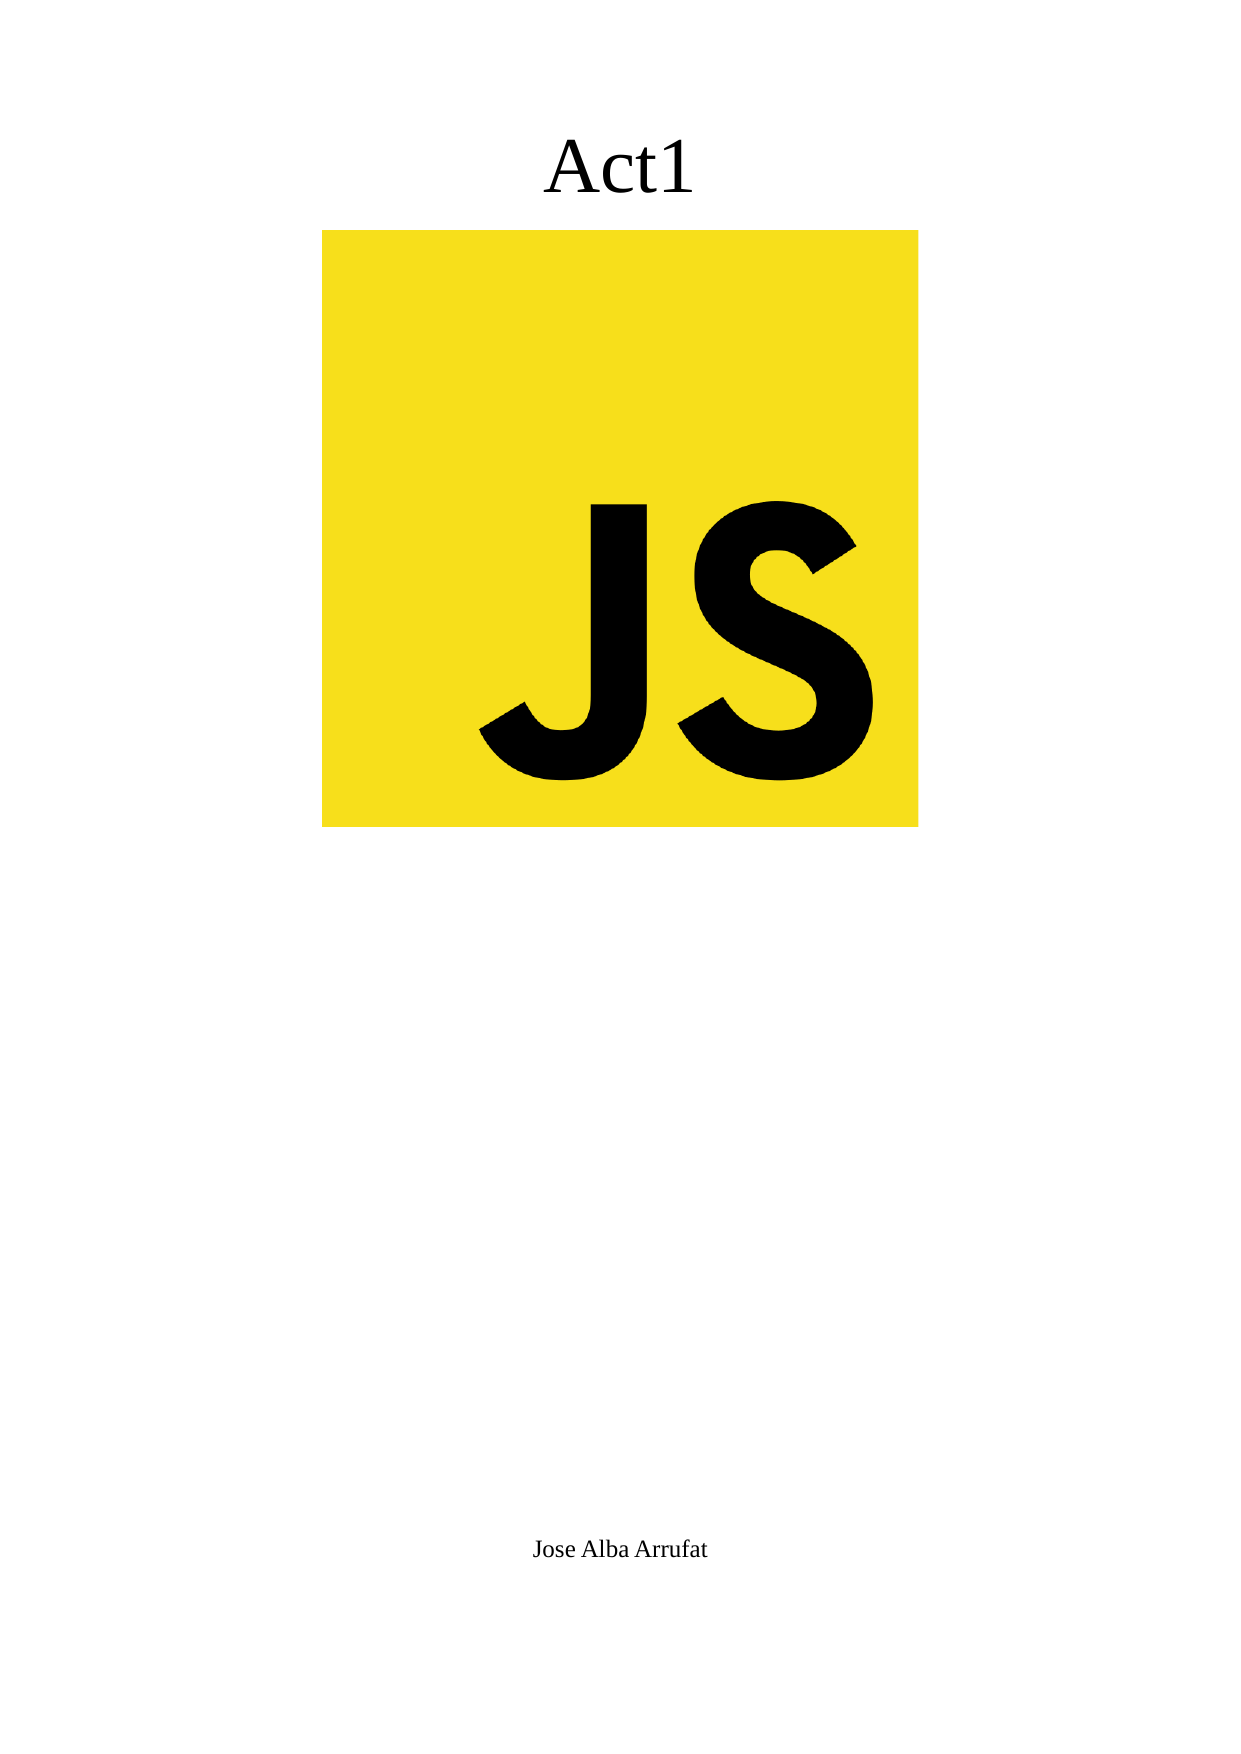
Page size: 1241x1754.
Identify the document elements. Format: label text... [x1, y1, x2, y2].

text Act1 [118, 118, 1122, 209]
picture [322, 230, 919, 827]
text Jose Alba Arrufat [118, 1534, 1122, 1563]
